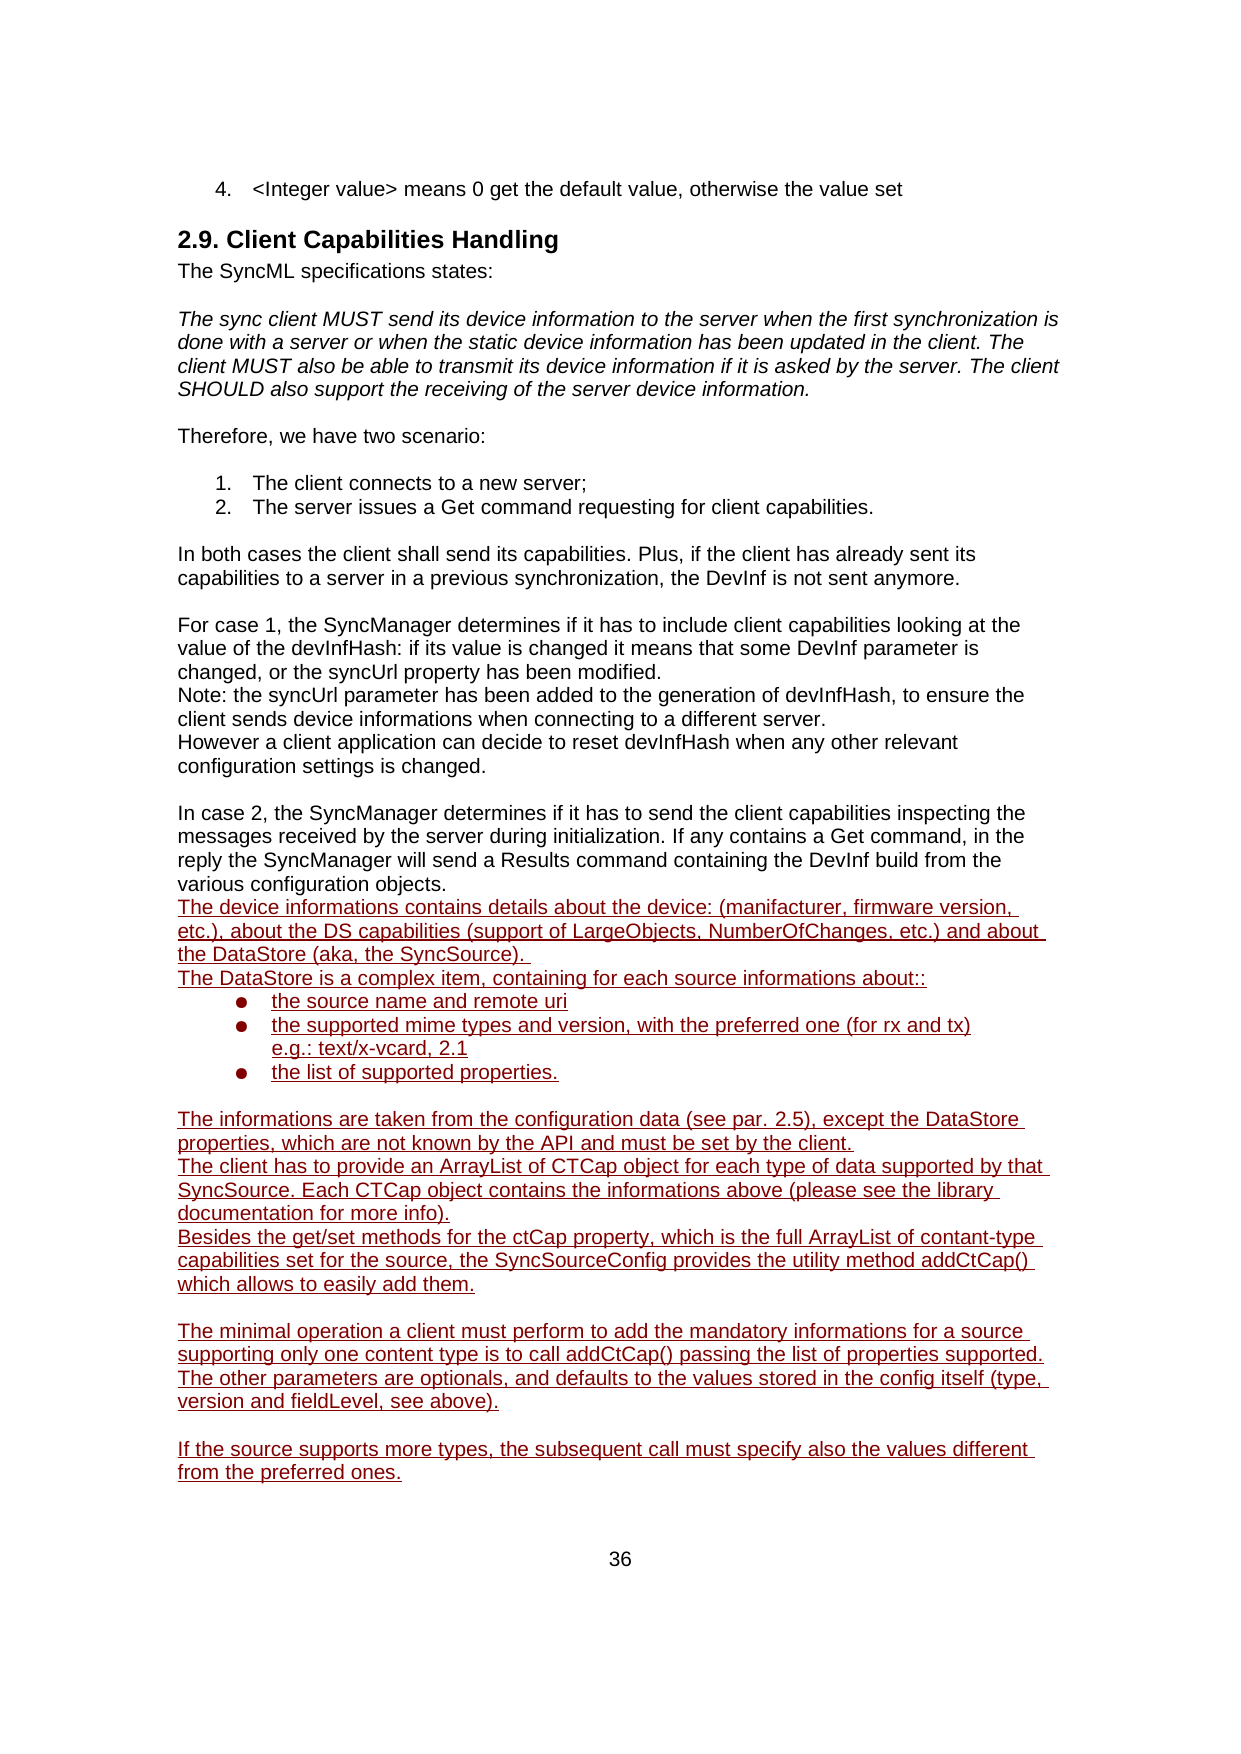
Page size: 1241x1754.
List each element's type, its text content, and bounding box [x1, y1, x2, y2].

text The device informations contains details about the device: (manifacturer, firmware version, etc.), about the DS capabilities (support of LargeObjects, NumberOfChanges, etc.) and about the DataStore (aka, the SyncSource). [177, 896, 1063, 966]
text The client has to provide an ArrayList of CTCap object for each type of data supported by that SyncSource. Each CTCap object contains the informations above (please see the library documentation for more info). [177, 1154, 1063, 1225]
list the source name and remote uri [266, 990, 1063, 1013]
text Therefore, we have two scenario: [177, 425, 1063, 448]
text Note: the syncUrl parameter has been added to the generation of devInfHash, to ensure the client sends device informations when connecting to a different server. [177, 684, 1063, 731]
subtitle Client Capabilities Handling [177, 226, 1063, 254]
text The other parameters are optionals, and defaults to the values stored in the config itself (type, version and fieldLevel, see above). [177, 1366, 1063, 1413]
text The informations are taken from the configuration data (see par. 2.5), except the DataStore properties, which are not known by the API and must be set by the client. [177, 1107, 1063, 1154]
list The client connects to a new server; [215, 472, 1063, 495]
list the list of supported properties. [266, 1060, 1063, 1084]
list <Integer value> means 0 get the default value, otherwise the value set [215, 177, 1063, 201]
list The server issues a Get command requesting for client capabilities. [215, 495, 1063, 519]
list the supported mime types and version, with the preferred one (for rx and tx) e.g.: text/x-vcard, 2.1 [266, 1013, 1063, 1060]
text Besides the get/set methods for the ctCap property, which is the full ArrayList of contant-type capabilities set for the source, the SyncSourceConfig provides the utility method addCtCap() which allows to easily add them. [177, 1225, 1063, 1296]
text The minimal operation a client must perform to add the mandatory informations for a source supporting only one content type is to call addCtCap() passing the list of properties supported. [177, 1319, 1063, 1366]
text In case 2, the SyncManager determines if it has to send the client capabilities inspecting the messages received by the server during initialization. If any contains a Get command, in the reply the SyncManager will send a Results command containing the DevInf build from the various configuration objects. [177, 801, 1063, 896]
text The sync client MUST send its device information to the server when the first synchronization is done with a server or when the static device information has been updated in the client. The client MUST also be able to transmit its device information if it is asked by the server. The client SHOULD also support the receiving of the server device information. [177, 307, 1063, 401]
text In both cases the client shall send its capabilities. Plus, if the client has already sent its capabilities to a server in a previous synchronization, the DevInf is not sent anymore. [177, 542, 1063, 589]
text The DataStore is a complex item, containing for each source informations about:: [177, 966, 1063, 990]
text The SyncML specifications states: [177, 260, 1063, 283]
text If the source supports more types, the subsequent call must specify also the values different from the preferred ones. [177, 1437, 1063, 1484]
text For case 1, the SyncManager determines if it has to include client capabilities looking at the value of the devInfHash: if its value is changed it means that some DevInf parameter is changed, or the syncUrl property has been modified. [177, 613, 1063, 684]
text However a client application can decide to reset devInfHash when any other relevant configuration settings is changed. [177, 731, 1063, 778]
